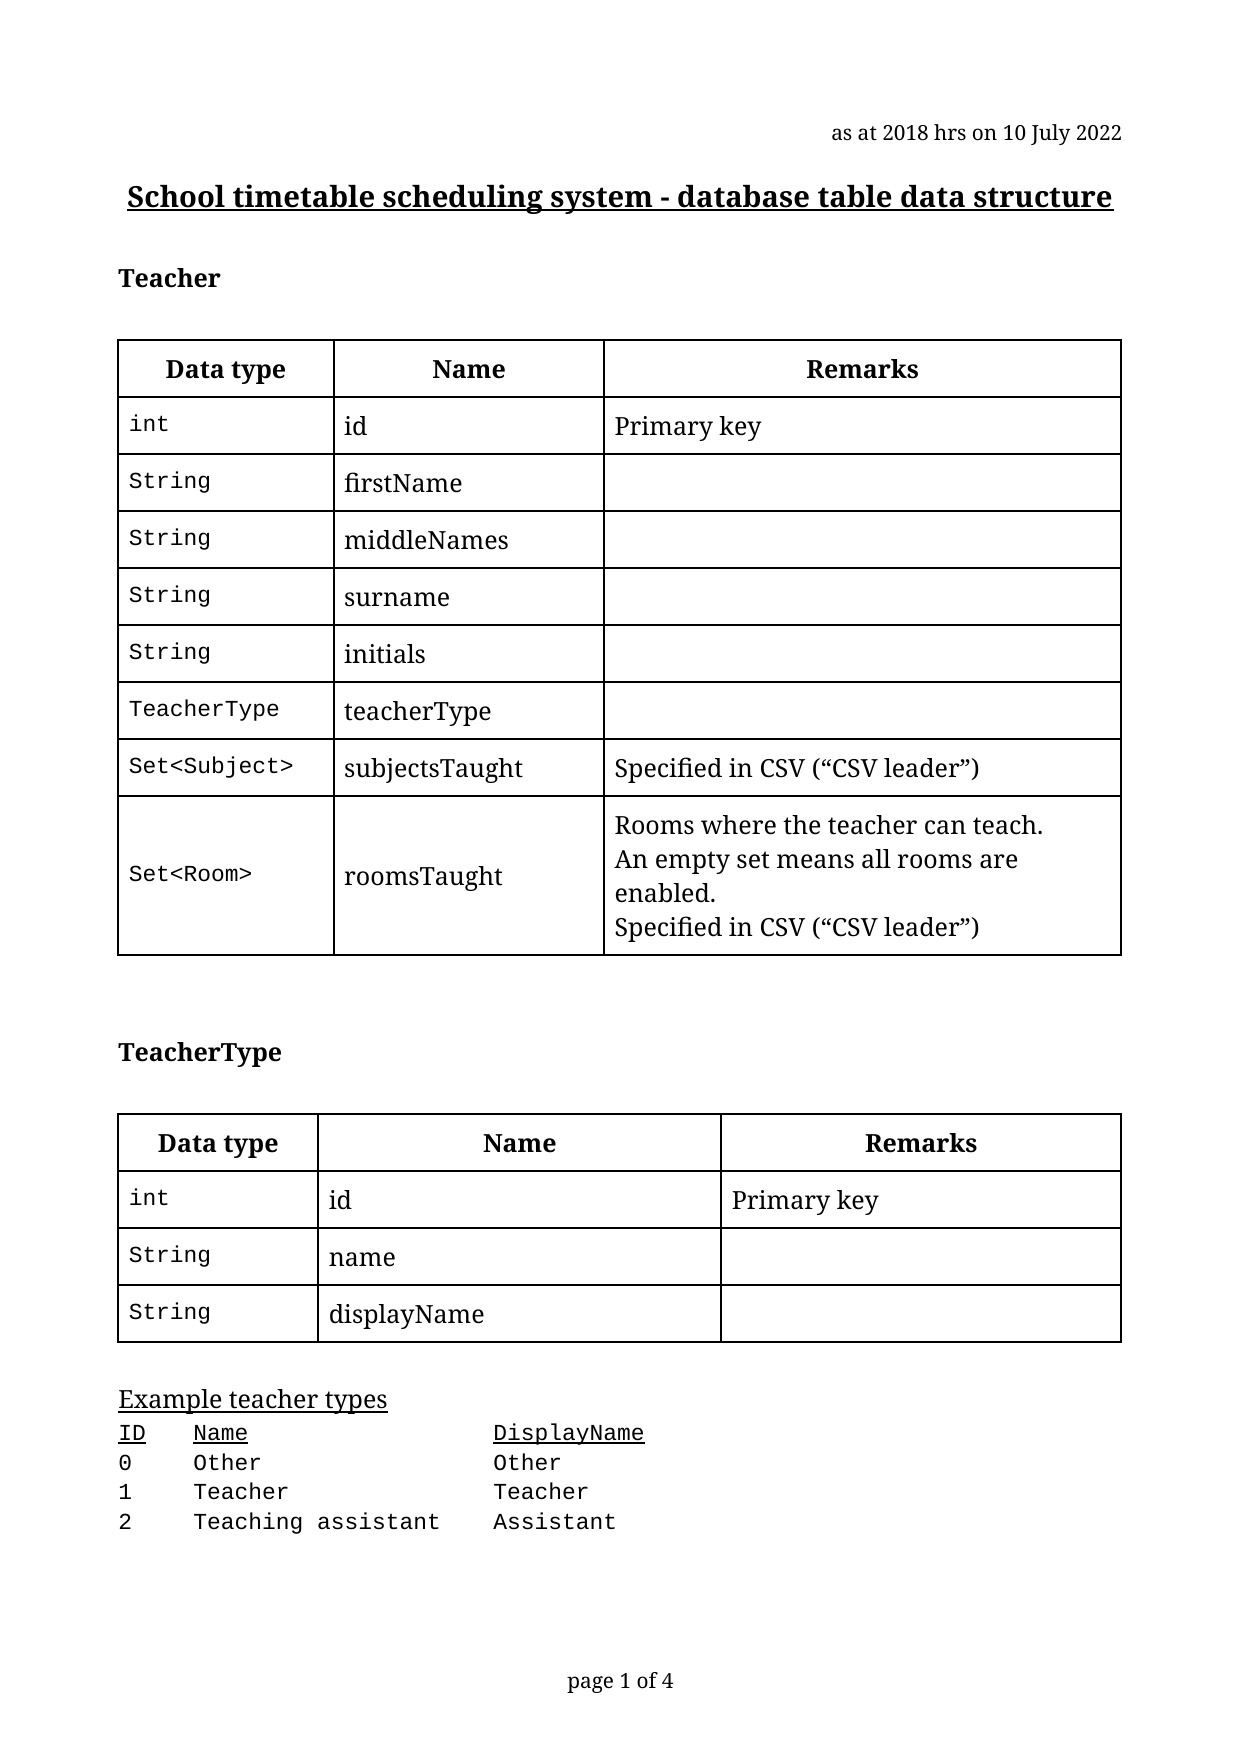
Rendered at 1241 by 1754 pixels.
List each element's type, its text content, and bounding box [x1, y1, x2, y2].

table_header Data type [119, 341, 333, 396]
table_header Name [319, 1115, 720, 1170]
table_cell Set<Room> [119, 797, 333, 954]
table_cell Set<Subject> [119, 740, 333, 795]
table_cell firstName [335, 455, 603, 510]
table_cell Specified in CSV (“CSV leader”) [605, 740, 1120, 795]
table_cell int [119, 1172, 317, 1227]
text TeacherType [118, 1034, 1122, 1068]
table_cell String [119, 1229, 317, 1284]
table_cell Primary key [605, 398, 1120, 453]
table_cell Primary key [722, 1172, 1120, 1227]
text Teacher [118, 261, 1122, 295]
table_header Name [335, 341, 603, 396]
table_cell id [335, 398, 603, 453]
table_cell [722, 1229, 1120, 1284]
table_cell teacherType [335, 683, 603, 738]
table_cell int [119, 398, 333, 453]
table_cell String [119, 512, 333, 567]
text 2 Teaching assistant Assistant [118, 1511, 1122, 1536]
table_cell name [319, 1229, 720, 1284]
table_cell [605, 569, 1120, 624]
table_cell TeacherType [119, 683, 333, 738]
table_cell String [119, 1286, 317, 1341]
table_cell [605, 455, 1120, 510]
table_cell [722, 1286, 1120, 1341]
table_cell displayName [319, 1286, 720, 1341]
table_header Remarks [722, 1115, 1120, 1170]
table_cell [605, 683, 1120, 738]
table_cell subjectsTaught [335, 740, 603, 795]
table_cell String [119, 455, 333, 510]
table_header Remarks [605, 341, 1120, 396]
table_cell id [319, 1172, 720, 1227]
table_header Data type [119, 1115, 317, 1170]
table_cell initials [335, 626, 603, 681]
text Example teacher types [118, 1382, 1122, 1416]
text School timetable scheduling system - database table data structure [118, 176, 1122, 216]
table_cell roomsTaught [335, 797, 603, 954]
table_cell middleNames [335, 512, 603, 567]
table_cell [605, 512, 1120, 567]
table_cell String [119, 569, 333, 624]
text 1 Teacher Teacher [118, 1481, 1122, 1507]
table_cell [605, 626, 1120, 681]
text ID Name DisplayName [118, 1421, 1122, 1447]
text 0 Other Other [118, 1451, 1122, 1477]
table_cell surname [335, 569, 603, 624]
table_cell Rooms where the teacher can teach. An empty set means all rooms are enabled. Specified in CSV (“CSV leader”) [605, 797, 1120, 954]
table_cell String [119, 626, 333, 681]
